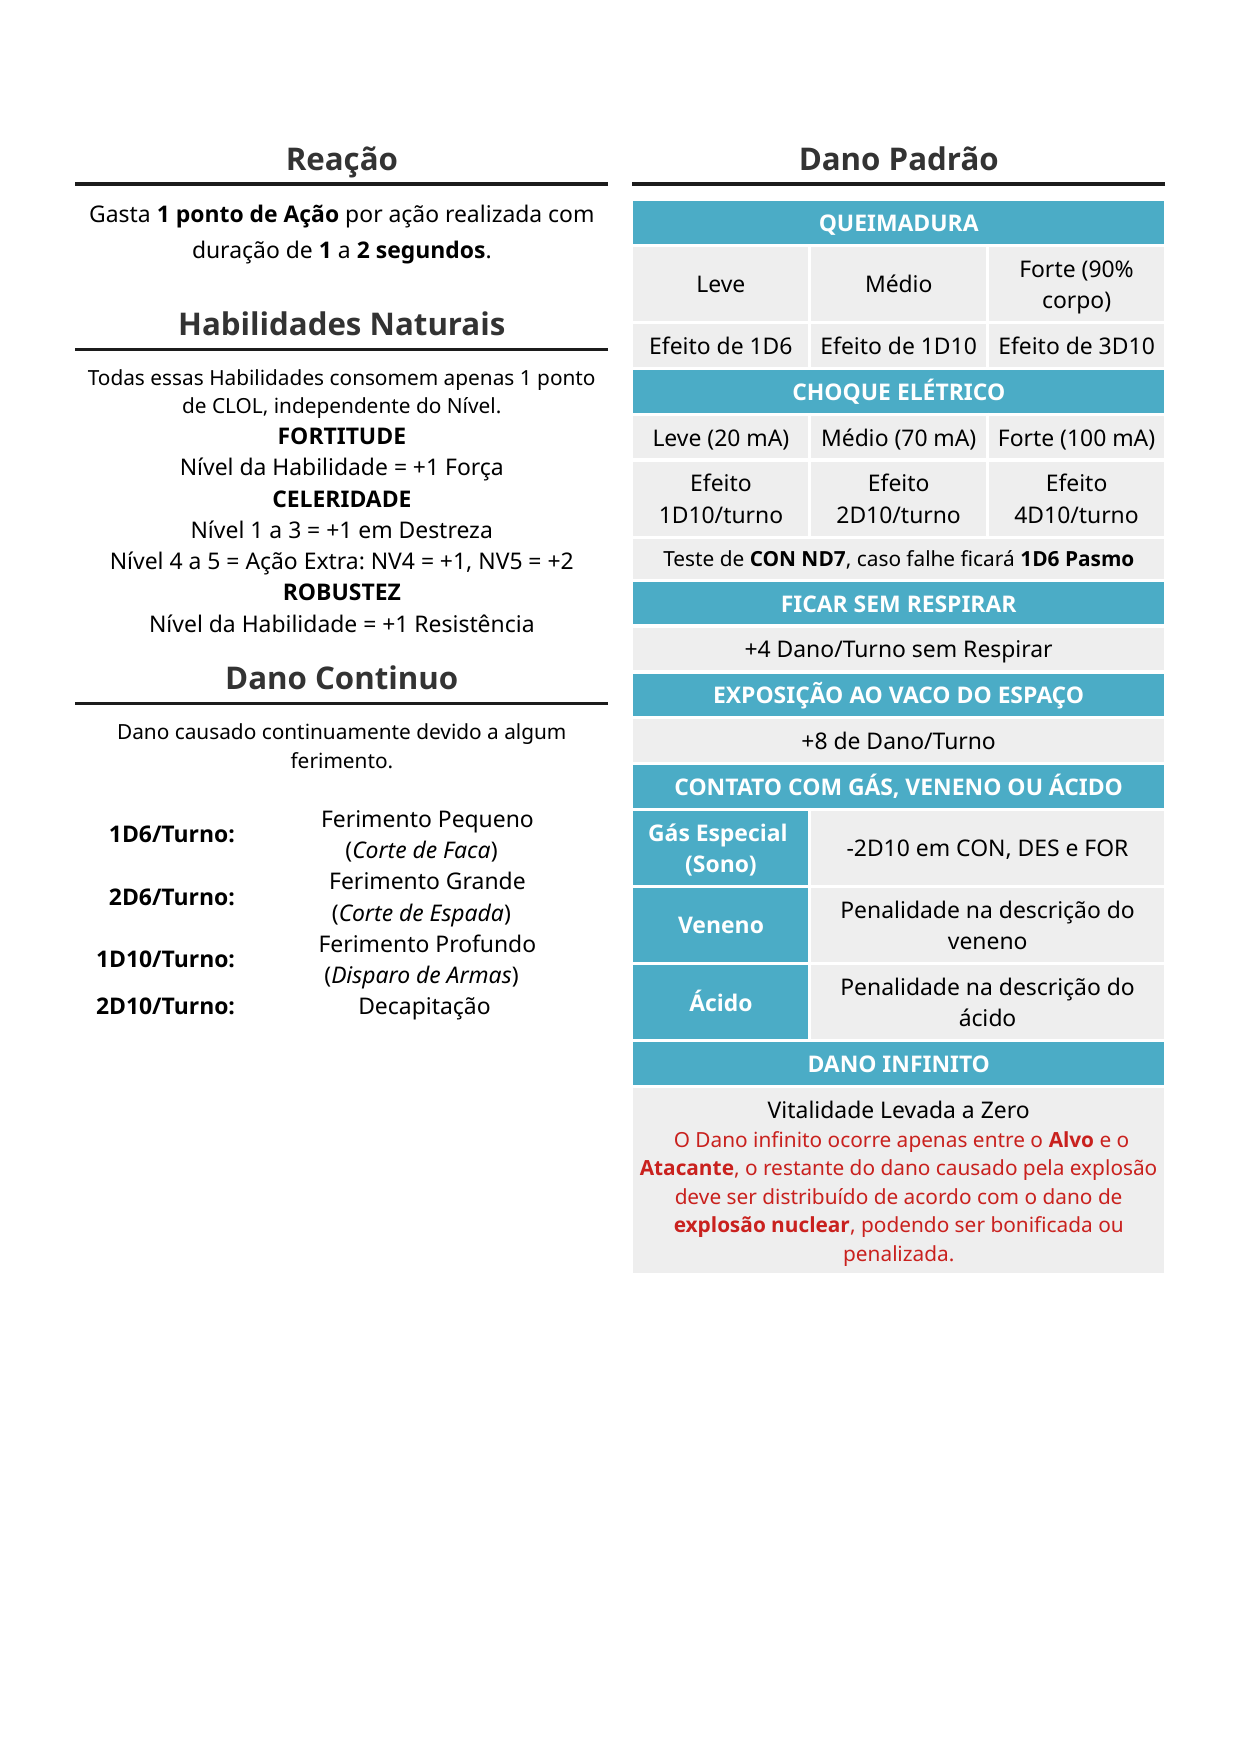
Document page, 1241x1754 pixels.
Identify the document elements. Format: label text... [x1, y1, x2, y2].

table_cell Médio (70 mA) [811, 416, 986, 458]
list Nível da Habilidade = +1 Força [75, 451, 608, 483]
table_cell 2D10/Turno: [75, 990, 241, 1022]
subtitle Dano Padrão [632, 134, 1165, 182]
table_header QUEIMADURA [633, 201, 1164, 244]
list Nível da Habilidade = +1 Resistência [75, 608, 608, 639]
table_header 1D6/Turno: [75, 803, 241, 865]
table_cell Gás Especial (Sono) [633, 811, 808, 885]
list Nível 4 a 5 = Ação Extra: NV4 = +1, NV5 = +2 [75, 545, 608, 576]
subtitle Todas essas Habilidades consomem apenas 1 ponto de CLOL, independente do Nível. [75, 363, 608, 420]
table_cell Teste de CON ND7, caso falhe ficará 1D6 Pasmo [633, 539, 1164, 579]
table_cell Forte (90% corpo) [989, 247, 1164, 321]
text Gasta 1 ponto de Ação por ação realizada com duração de 1 a 2 segundos. [75, 198, 608, 265]
table_cell Efeito 1D10/turno [633, 462, 808, 536]
table_cell -2D10 em CON, DES e FOR [811, 811, 1164, 885]
table_cell Médio [811, 247, 986, 321]
table_cell Ferimento Grande (Corte de Espada) [241, 865, 608, 928]
table_cell DANO INFINITO [633, 1042, 1164, 1085]
table_header Ferimento Pequeno (Corte de Faca) [241, 803, 608, 865]
table_cell Decapitação [241, 990, 608, 1022]
table_cell CONTATO COM GÁS, VENENO OU ÁCIDO [633, 765, 1164, 808]
table_cell Efeito 4D10/turno [989, 462, 1164, 536]
table_cell 2D6/Turno: [75, 865, 241, 928]
table_cell Efeito de 1D10 [811, 324, 986, 367]
table_cell Penalidade na descrição do ácido [811, 965, 1164, 1039]
table_cell 1D10/Turno: [75, 928, 241, 990]
table_cell +4 Dano/Turno sem Respirar [633, 628, 1164, 670]
table_cell Ferimento Profundo (Disparo de Armas) [241, 928, 608, 990]
table_cell Leve (20 mA) [633, 416, 808, 458]
table_cell EXPOSIÇÃO AO VACO DO ESPAÇO [633, 674, 1164, 716]
table_cell Efeito de 1D6 [633, 324, 808, 367]
table_cell Forte (100 mA) [989, 416, 1164, 458]
list FORTITUDE [75, 420, 608, 451]
subtitle Reação [75, 134, 608, 182]
subtitle Habilidades Naturais [75, 299, 608, 348]
list Nível 1 a 3 = +1 em Destreza [75, 514, 608, 545]
table_cell Vitalidade Levada a Zero O Dano infinito ocorre apenas entre o Alvo e o Atacante, o restante do dano causado pela explosão deve ser distribuído de acordo com o dano de explosão nuclear, podendo ser bonificada ou penalizada. [633, 1088, 1164, 1273]
table_cell Efeito de 3D10 [989, 324, 1164, 367]
list ROBUSTEZ [75, 576, 608, 608]
table_cell Ácido [633, 965, 808, 1039]
table_cell Veneno [633, 888, 808, 962]
subtitle Dano causado continuamente devido a algum ferimento. [75, 717, 608, 774]
list CELERIDADE [75, 483, 608, 514]
subtitle Dano Continuo [75, 653, 608, 702]
table_cell Efeito 2D10/turno [811, 462, 986, 536]
table_cell FICAR SEM RESPIRAR [633, 582, 1164, 624]
table_cell Leve [633, 247, 808, 321]
table_cell CHOQUE ELÉTRICO [633, 370, 1164, 413]
table_cell +8 de Dano/Turno [633, 719, 1164, 762]
table_cell Penalidade na descrição do veneno [811, 888, 1164, 962]
